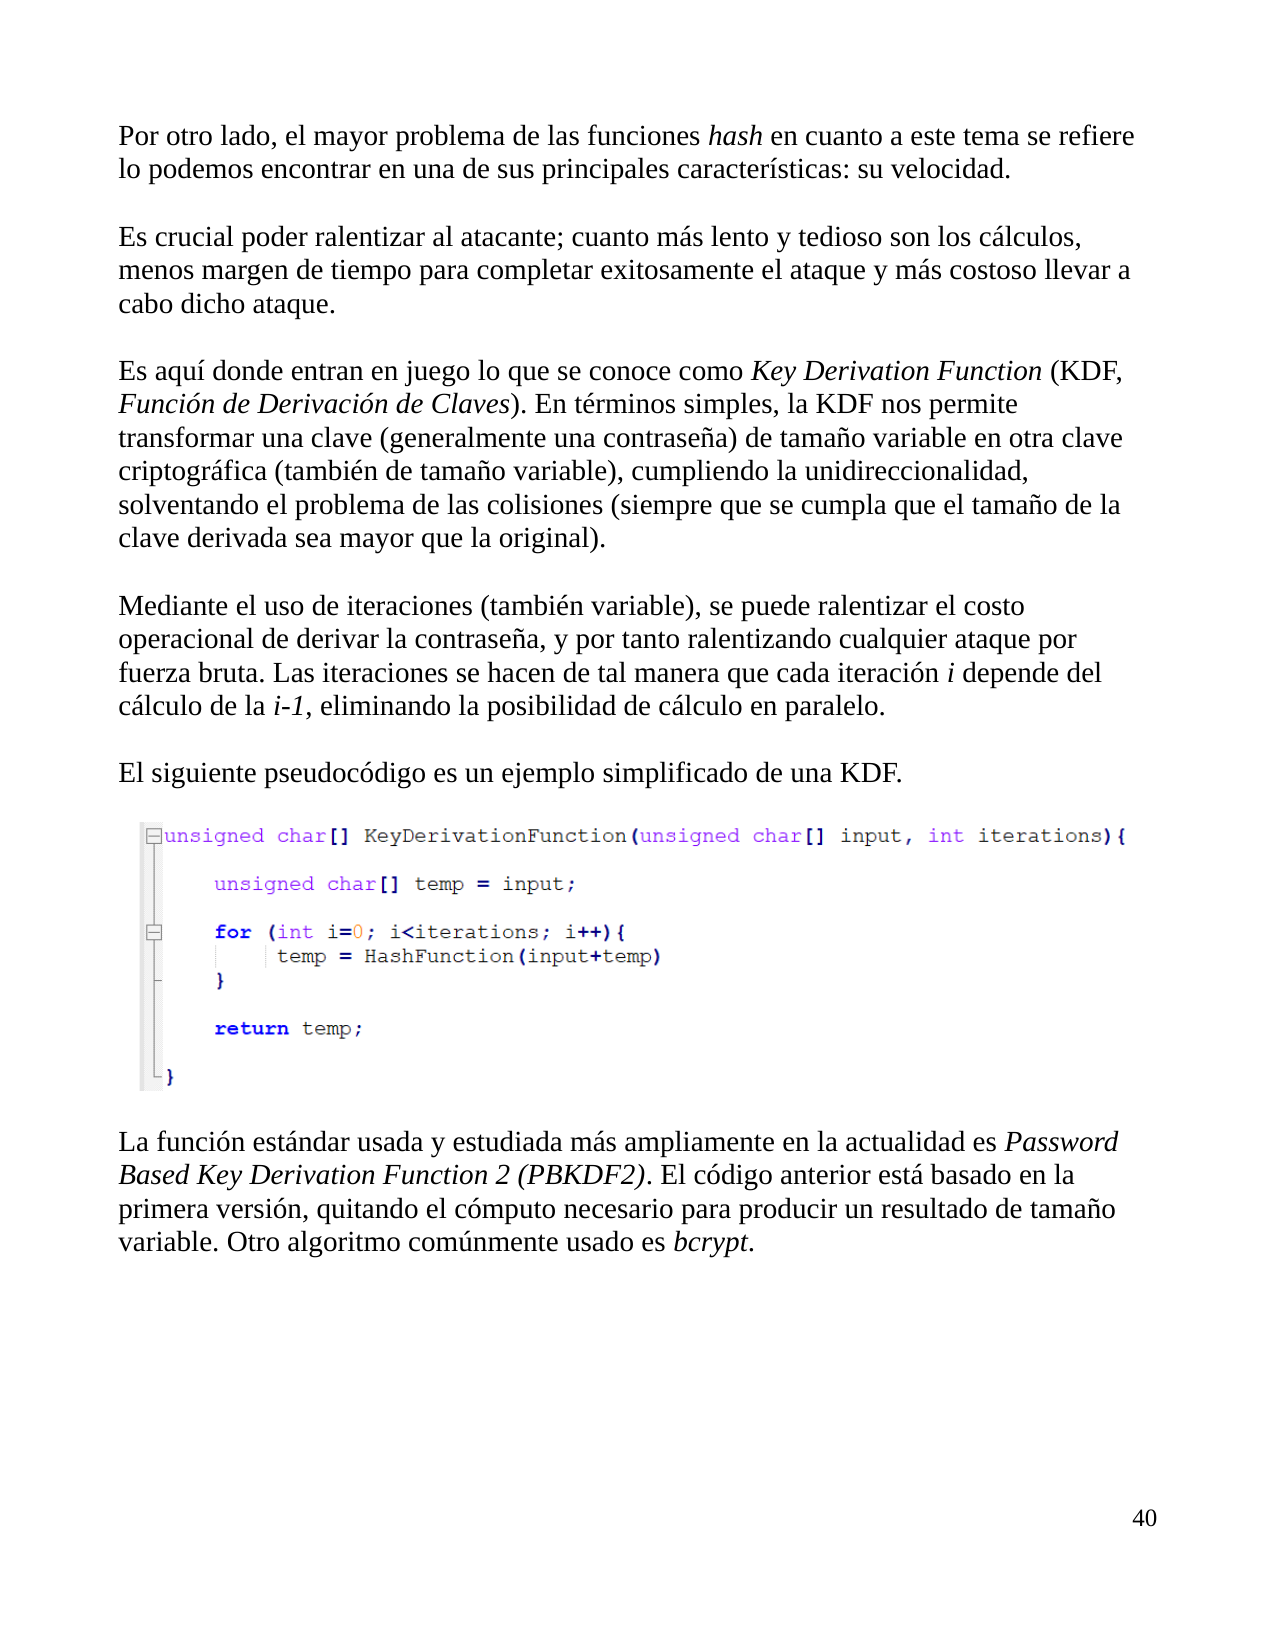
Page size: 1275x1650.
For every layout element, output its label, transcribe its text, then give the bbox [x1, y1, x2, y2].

text Por otro lado, el mayor problema de las funciones hash en cuanto a este tema se refiere lo podemos encontrar en una de sus principales características: su velocidad. [118, 118, 1157, 185]
text Es crucial poder ralentizar al atacante; cuanto más lento y tedioso son los cálculos, menos margen de tiempo para completar exitosamente el ataque y más costoso llevar a cabo dicho ataque. [118, 219, 1157, 319]
picture [139, 822, 1136, 1091]
text Es aquí donde entran en juego lo que se conoce como Key Derivation Function (KDF, Función de Derivación de Claves). En términos simples, la KDF nos permite transformar una clave (generalmente una contraseña) de tamaño variable en otra clave criptográfica (también de tamaño variable), cumpliendo la unidireccionalidad, solventando el problema de las colisiones (siempre que se cumpla que el tamaño de la clave derivada sea mayor que la original). [118, 353, 1157, 554]
text Mediante el uso de iteraciones (también variable), se puede ralentizar el costo operacional de derivar la contraseña, y por tanto ralentizando cualquier ataque por fuerza bruta. Las iteraciones se hacen de tal manera que cada iteración i depende del cálculo de la i-1, eliminando la posibilidad de cálculo en paralelo. [118, 588, 1157, 722]
text La función estándar usada y estudiada más ampliamente en la actualidad es Password Based Key Derivation Function 2 (PBKDF2). El código anterior está basado en la primera versión, quitando el cómputo necesario para producir un resultado de tamaño variable. Otro algoritmo comúnmente usado es bcrypt. [118, 1124, 1157, 1258]
text El siguiente pseudocódigo es un ejemplo simplificado de una KDF. [118, 755, 1157, 789]
